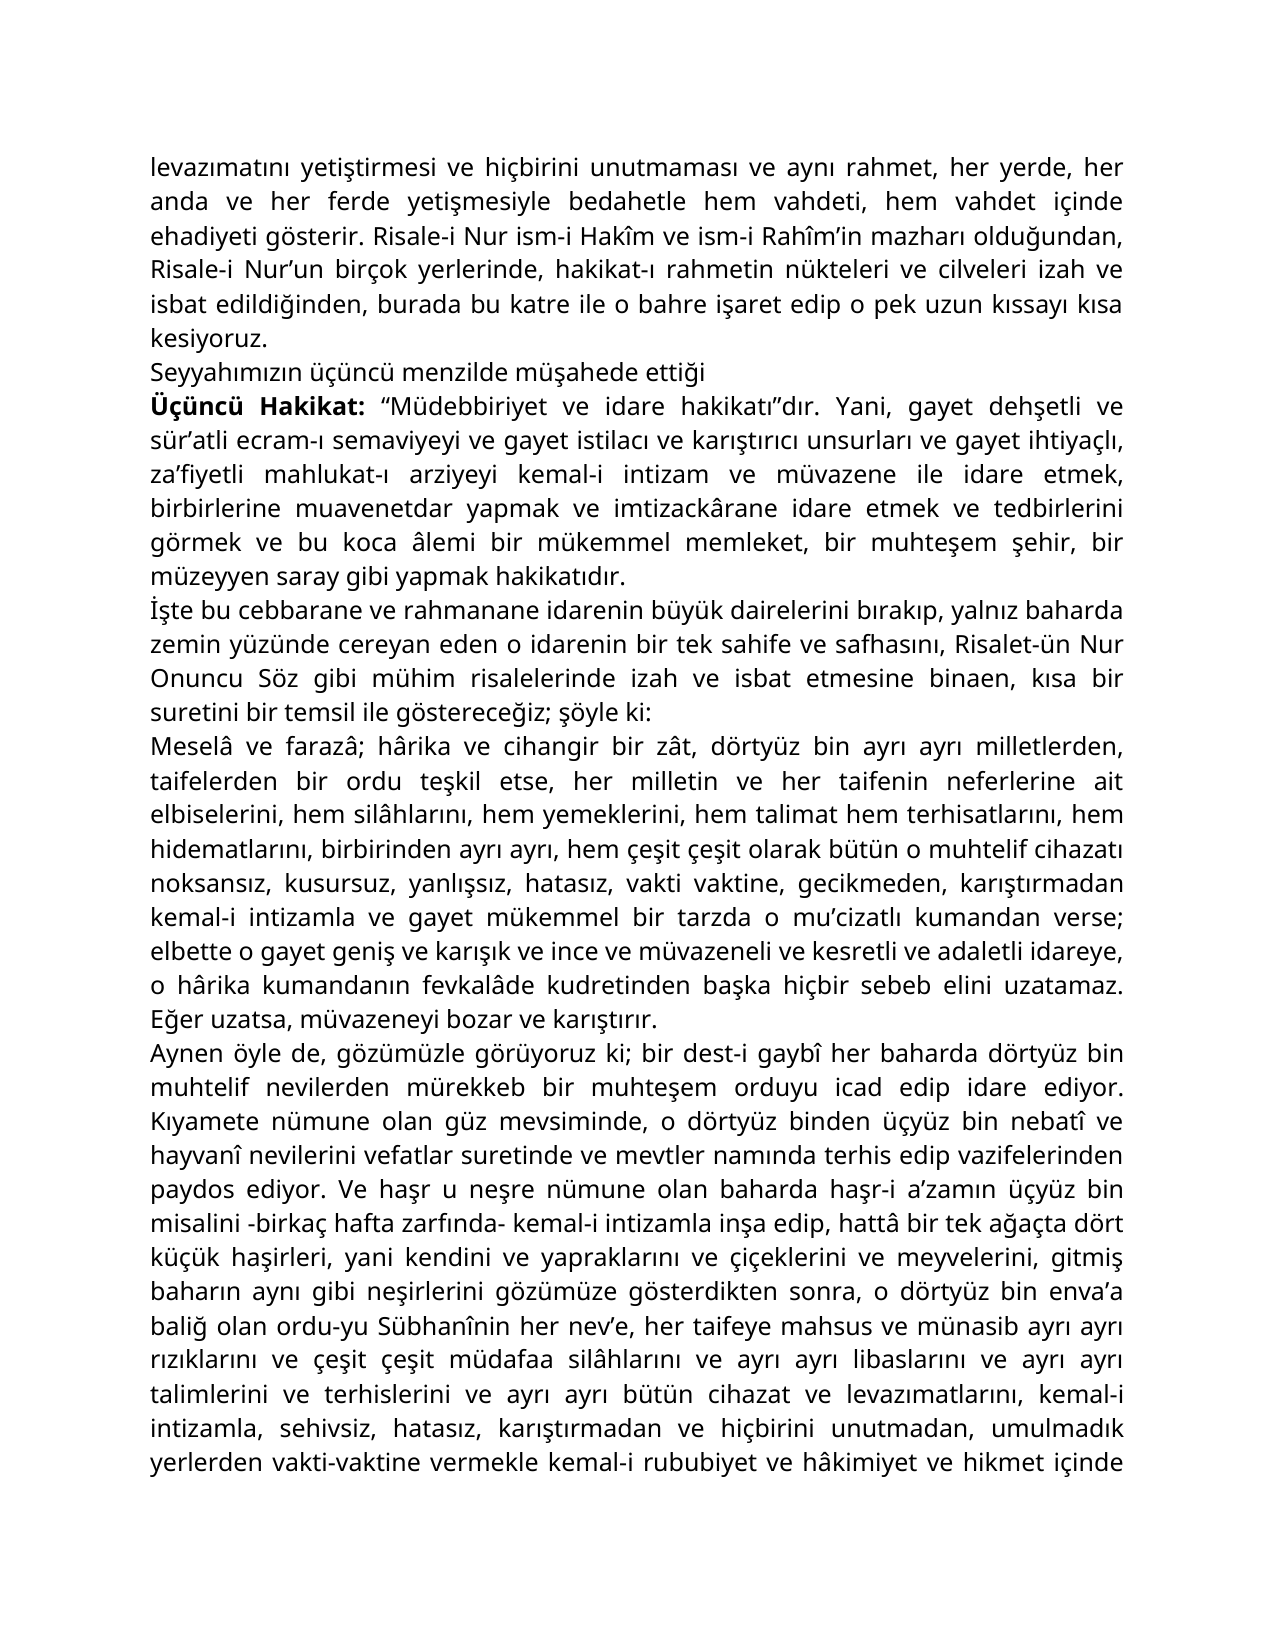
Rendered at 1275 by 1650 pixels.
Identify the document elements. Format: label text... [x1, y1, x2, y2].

text levazımatını yetiştirmesi ve hiçbirini unutmaması ve aynı rahmet, her yerde, her anda ve her ferde yetişmesiyle bedahetle hem vahdeti, hem vahdet içinde ehadiyeti gösterir. Risale-i Nur ism-i Hakîm ve ism-i Rahîm’in mazharı olduğundan, Risale-i Nur’un birçok yerlerinde, hakikat-ı rahmetin nükteleri ve cilveleri izah ve isbat edildiğinden, burada bu katre ile o bahre işaret edip o pek uzun kıssayı kısa kesiyoruz. [150, 150, 1125, 354]
text Meselâ ve farazâ; hârika ve cihangir bir zât, dörtyüz bin ayrı ayrı milletlerden, taifelerden bir ordu teşkil etse, her milletin ve her taifenin neferlerine ait elbiselerini, hem silâhlarını, hem yemeklerini, hem talimat hem terhisatlarını, hem hidematlarını, birbirinden ayrı ayrı, hem çeşit çeşit olarak bütün o muhtelif cihazatı noksansız, kusursuz, yanlışsız, hatasız, vakti vaktine, gecikmeden, karıştırmadan kemal-i intizamla ve gayet mükemmel bir tarzda o mu’cizatlı kumandan verse; elbette o gayet geniş ve karışık ve ince ve müvazeneli ve kesretli ve adaletli idareye, o hârika kumandanın fevkalâde kudretinden başka hiçbir sebeb elini uzatamaz. Eğer uzatsa, müvazeneyi bozar ve karıştırır. [150, 729, 1125, 1036]
text Seyyahımızın üçüncü menzilde müşahede ettiği [150, 354, 1125, 388]
text Üçüncü Hakikat: “Müdebbiriyet ve idare hakikatı”dır. Yani, gayet dehşetli ve sür’atli ecram-ı semaviyeyi ve gayet istilacı ve karıştırıcı unsurları ve gayet ihtiyaçlı, za’fiyetli mahlukat-ı arziyeyi kemal-i intizam ve müvazene ile idare etmek, birbirlerine muavenetdar yapmak ve imtizackârane idare etmek ve tedbirlerini görmek ve bu koca âlemi bir mükemmel memleket, bir muhteşem şehir, bir müzeyyen saray gibi yapmak hakikatıdır. [150, 388, 1125, 593]
text Aynen öyle de, gözümüzle görüyoruz ki; bir dest-i gaybî her baharda dörtyüz bin muhtelif nevilerden mürekkeb bir muhteşem orduyu icad edip idare ediyor. Kıyamete nümune olan güz mevsiminde, o dörtyüz binden üçyüz bin nebatî ve hayvanî nevilerini vefatlar suretinde ve mevtler namında terhis edip vazifelerinden paydos ediyor. Ve haşr u neşre nümune olan baharda haşr-i a’zamın üçyüz bin misalini -birkaç hafta zarfında- kemal-i intizamla inşa edip, hattâ bir tek ağaçta dört küçük haşirleri, yani kendini ve yapraklarını ve çiçeklerini ve meyvelerini, gitmiş baharın aynı gibi neşirlerini gözümüze gösterdikten sonra, o dörtyüz bin enva’a baliğ olan ordu-yu Sübhanînin her nev’e, her taifeye mahsus ve münasib ayrı ayrı rızıklarını ve çeşit çeşit müdafaa silâhlarını ve ayrı ayrı libaslarını ve ayrı ayrı talimlerini ve terhislerini ve ayrı ayrı bütün cihazat ve levazımatlarını, kemal-i intizamla, sehivsiz, hatasız, karıştırmadan ve hiçbirini unutmadan, umulmadık yerlerden vakti-vaktine vermekle kemal-i rububiyet ve hâkimiyet ve hikmet içinde [150, 1036, 1125, 1478]
text İşte bu cebbarane ve rahmanane idarenin büyük dairelerini bırakıp, yalnız baharda zemin yüzünde cereyan eden o idarenin bir tek sahife ve safhasını, Risalet-ün Nur Onuncu Söz gibi mühim risalelerinde izah ve isbat etmesine binaen, kısa bir suretini bir temsil ile göstereceğiz; şöyle ki: [150, 593, 1125, 729]
